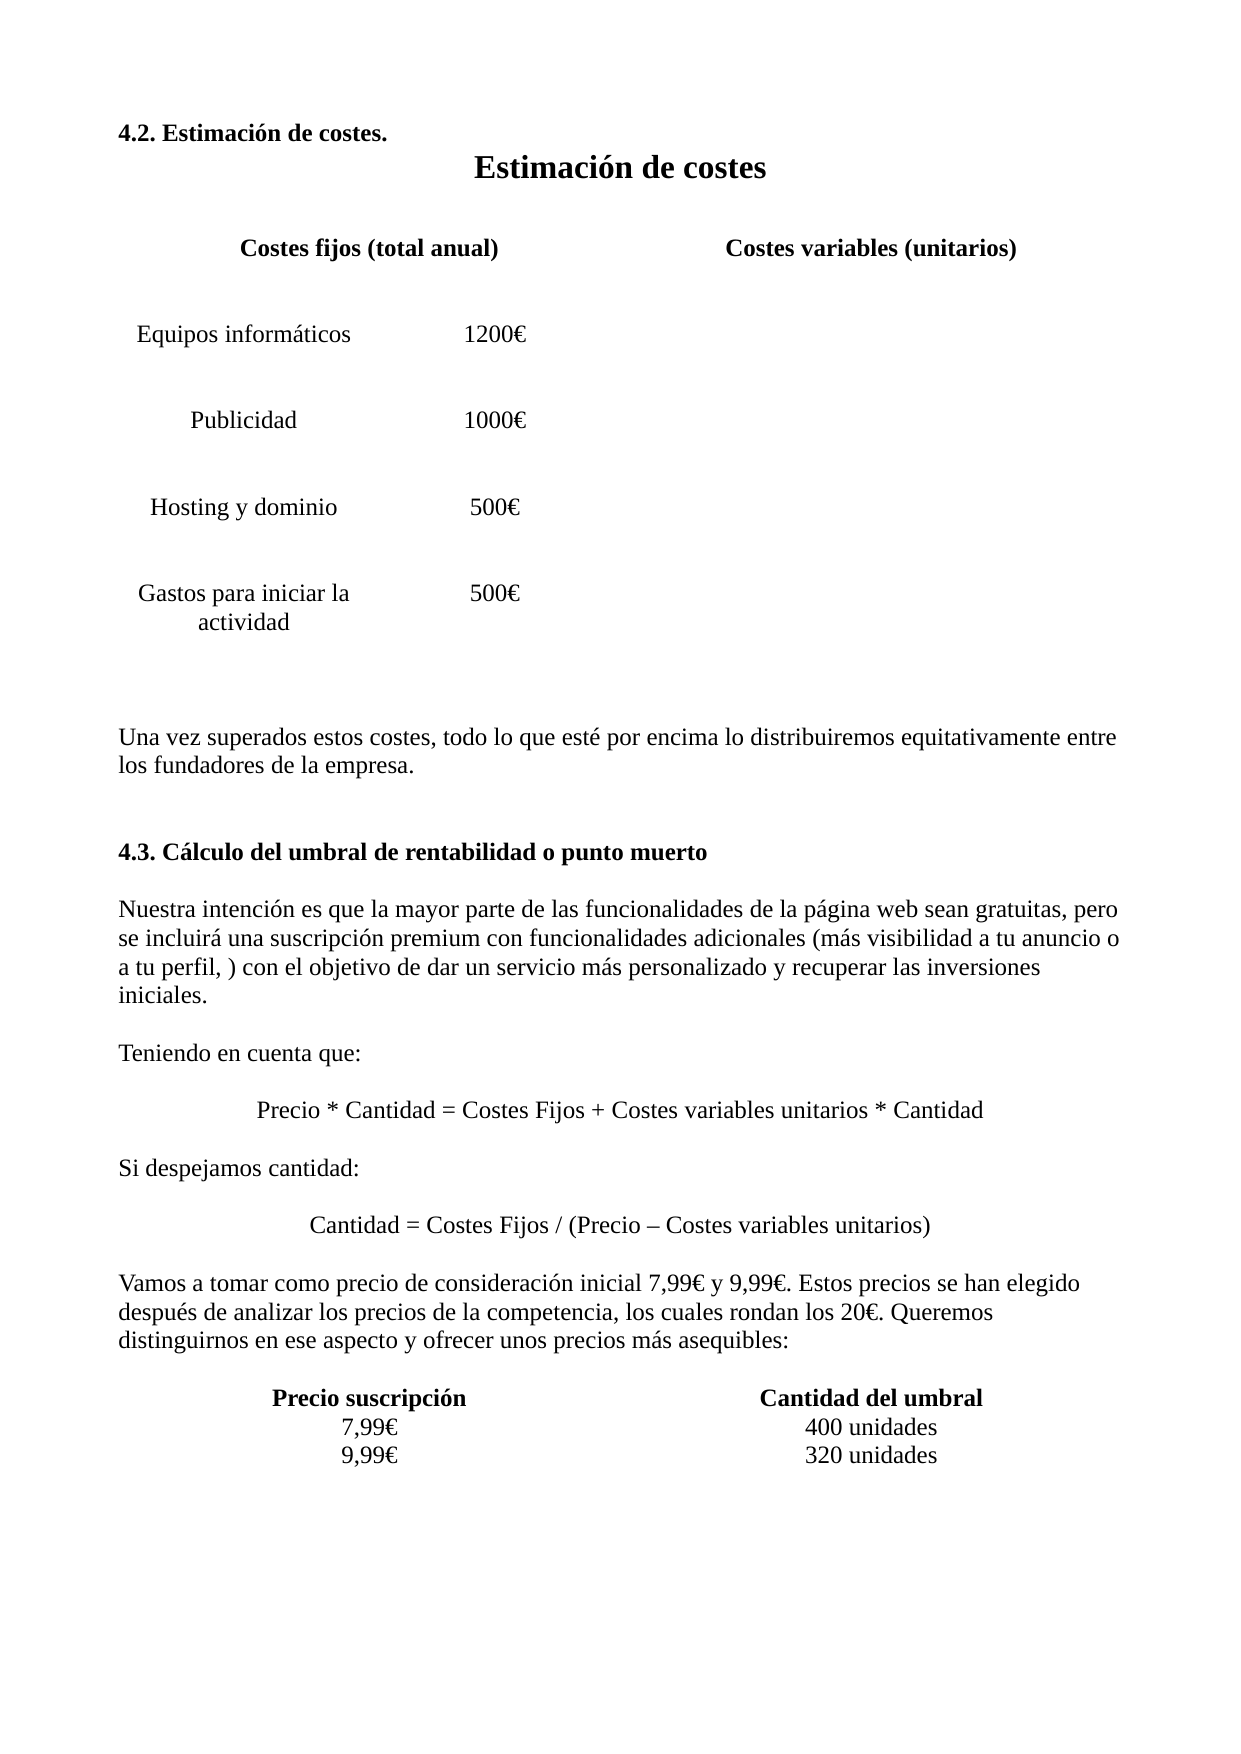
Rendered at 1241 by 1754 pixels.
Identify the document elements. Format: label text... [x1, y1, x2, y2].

text Si despejamos cantidad: [118, 1153, 1122, 1182]
table_cell Gastos para iniciar la actividad [118, 578, 369, 664]
text 4.2. Estimación de costes. [118, 118, 1122, 147]
table_cell [620, 578, 871, 664]
text Nuestra intención es que la mayor parte de las funcionalidades de la página web sean gratuitas, pero se incluirá una suscripción premium con funcionalidades adicionales (más visibilidad a tu anuncio o a tu perfil, ) con el objetivo de dar un servicio más personalizado y recuperar las inversiones iniciales. [118, 894, 1122, 1009]
table_cell 500€ [369, 578, 620, 664]
table_cell [620, 406, 871, 492]
text Vamos a tomar como precio de consideración inicial 7,99€ y 9,99€. Estos precios se han elegido después de analizar los precios de la competencia, los cuales rondan los 20€. Queremos distinguirnos en ese aspecto y ofrecer unos precios más asequibles: [118, 1268, 1122, 1354]
table_cell 9,99€ [118, 1441, 620, 1469]
table_cell [620, 319, 871, 406]
table_cell [871, 492, 1122, 578]
text 4.3. Cálculo del umbral de rentabilidad o punto muerto [118, 837, 1122, 866]
table_header Estimación de costes [118, 147, 1122, 233]
table_cell 400 unidades [620, 1412, 1122, 1441]
table_cell Hosting y dominio [118, 492, 369, 578]
table_cell Publicidad [118, 406, 369, 492]
table_cell [871, 406, 1122, 492]
table_cell Costes variables (unitarios) [620, 233, 1122, 319]
text Precio * Cantidad = Costes Fijos + Costes variables unitarios * Cantidad [118, 1096, 1122, 1124]
table_cell [871, 319, 1122, 406]
table_cell 7,99€ [118, 1412, 620, 1441]
text Teniendo en cuenta que: [118, 1038, 1122, 1067]
table_header Cantidad del umbral [620, 1383, 1122, 1412]
table_cell Equipos informáticos [118, 319, 369, 406]
table_cell 320 unidades [620, 1441, 1122, 1469]
table_cell 500€ [369, 492, 620, 578]
table_cell [620, 492, 871, 578]
table_cell 1000€ [369, 406, 620, 492]
table_header Precio suscripción [118, 1383, 620, 1412]
table_cell [871, 578, 1122, 664]
text Una vez superados estos costes, todo lo que esté por encima lo distribuiremos equitativamente entre los fundadores de la empresa. [118, 722, 1122, 779]
table_cell 1200€ [369, 319, 620, 406]
table_cell Costes fijos (total anual) [118, 233, 620, 319]
text Cantidad = Costes Fijos / (Precio – Costes variables unitarios) [118, 1211, 1122, 1239]
